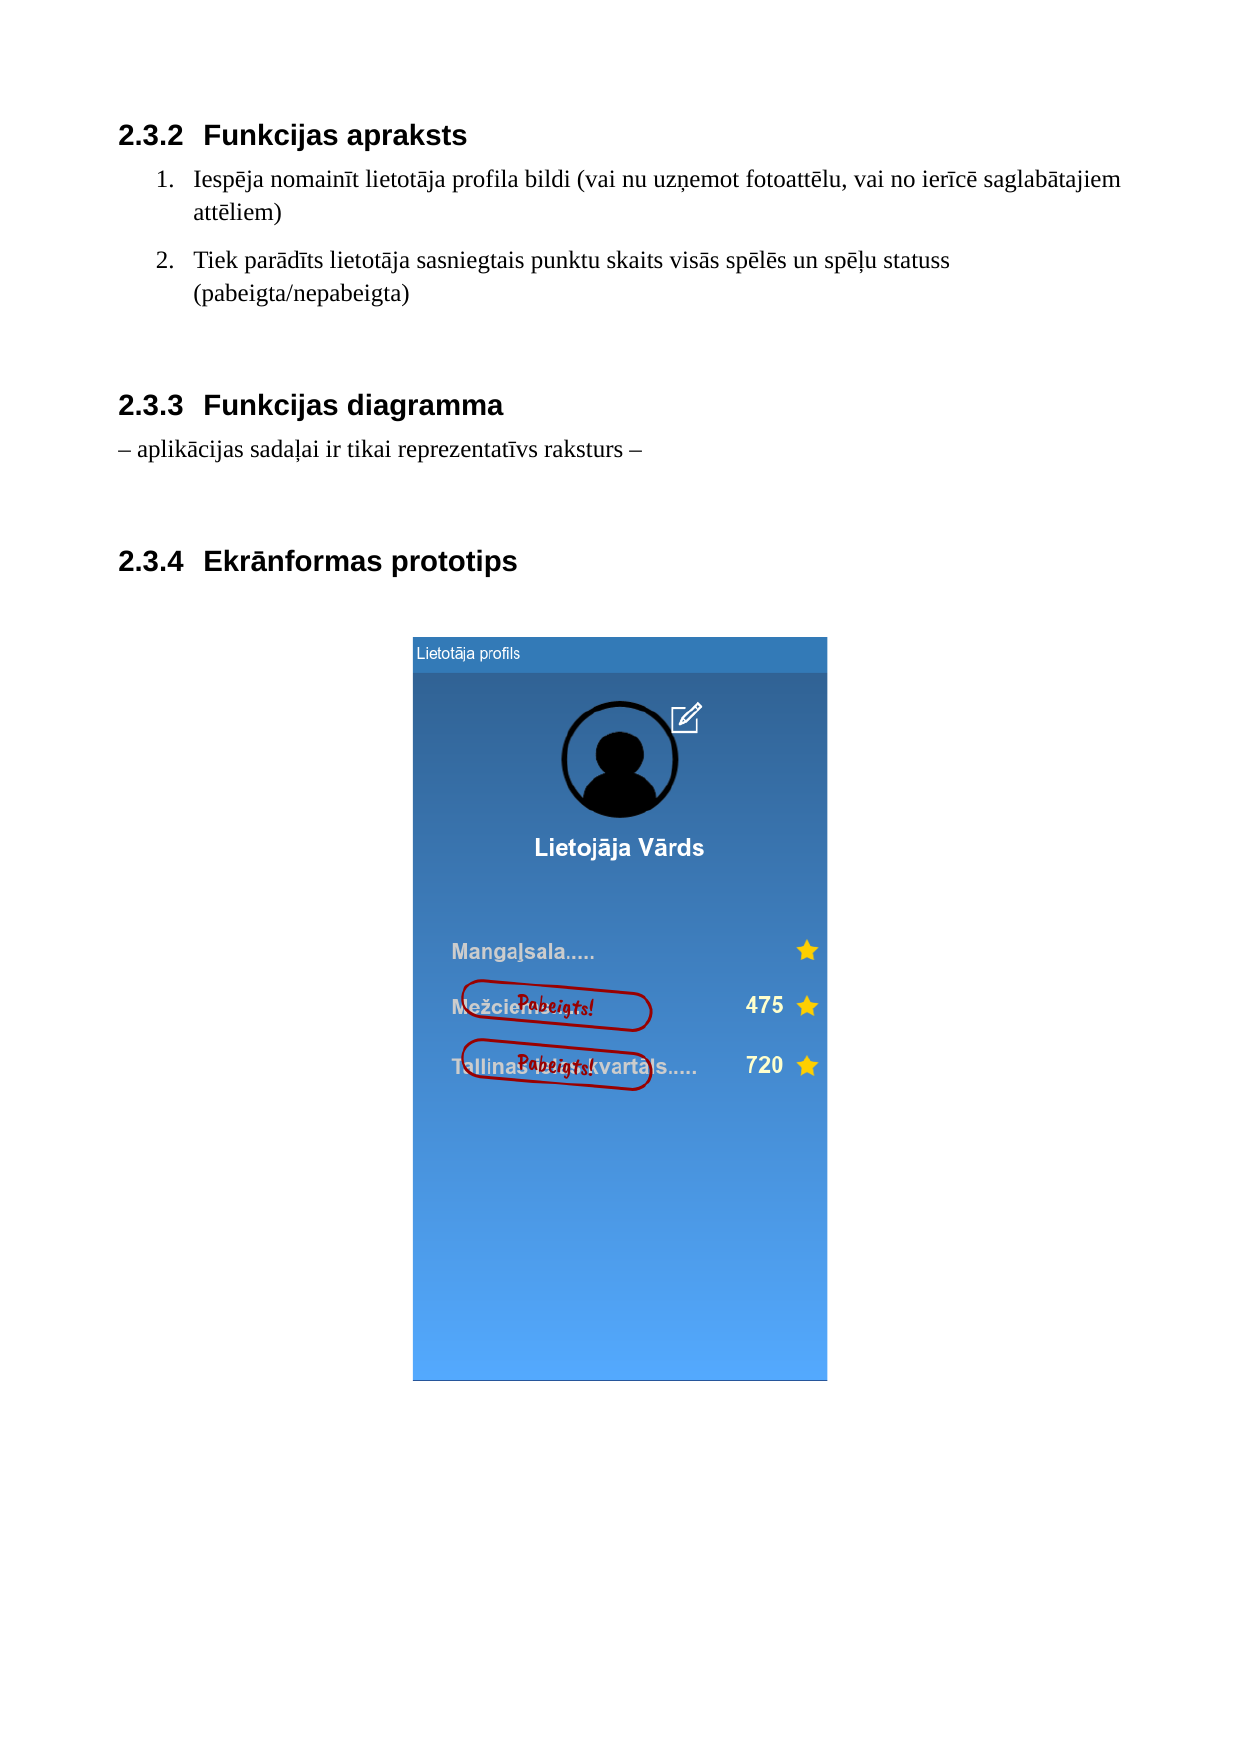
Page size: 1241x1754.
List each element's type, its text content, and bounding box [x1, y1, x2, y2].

subtitle Funkcijas diagramma [118, 388, 1122, 422]
subtitle Funkcijas apraksts [118, 118, 1122, 152]
list Tiek parādīts lietotāja sasniegtais punktu skaits visās spēlēs un spēļu statuss (pabeigta/nepabeigta) [156, 245, 1122, 307]
subtitle Ekrānformas prototips [118, 544, 1122, 578]
list Iespēja nomainīt lietotāja profila bildi (vai nu uzņemot fotoattēlu, vai no ierīcē saglabātajiem attēliem) [156, 164, 1122, 226]
text – aplikācijas sadaļai ir tikai reprezentatīvs raksturs – [118, 434, 1122, 463]
picture [412, 637, 828, 1381]
